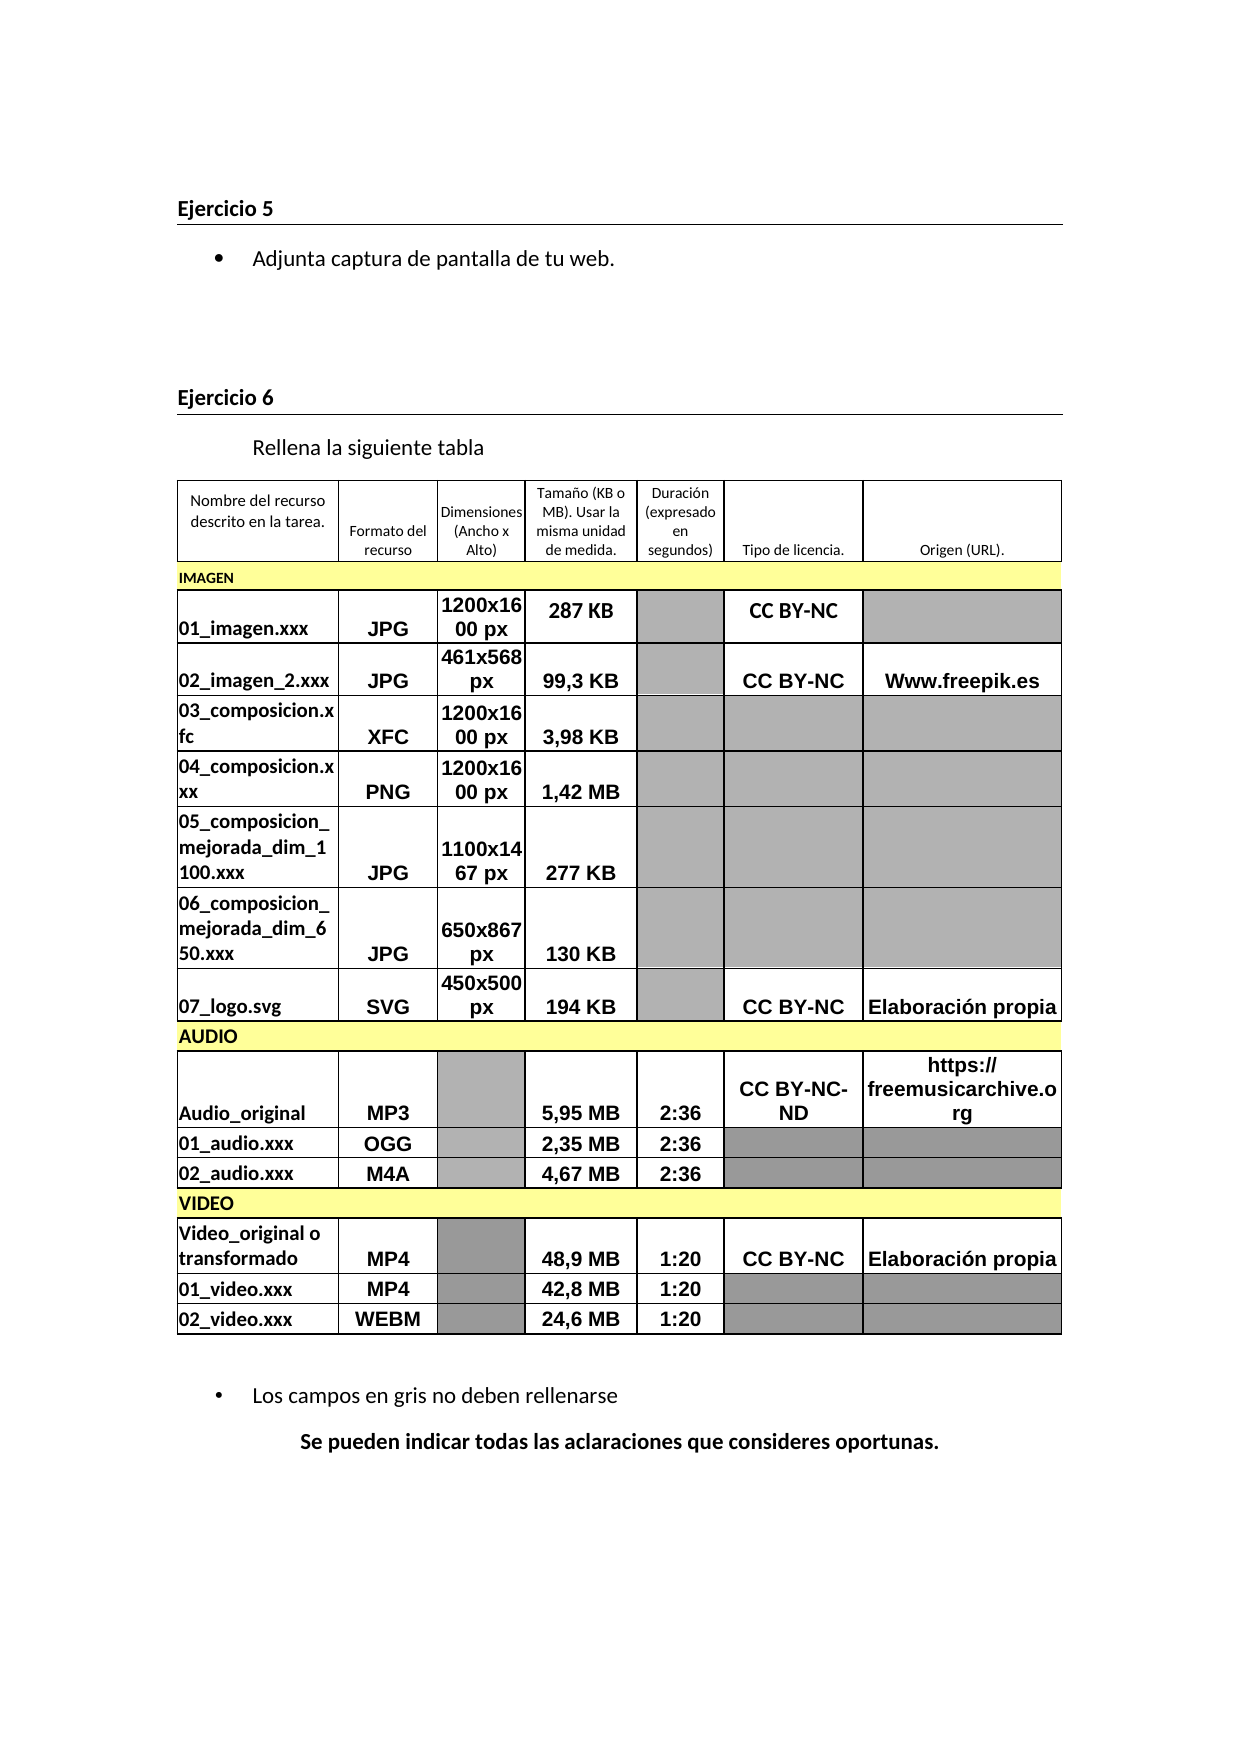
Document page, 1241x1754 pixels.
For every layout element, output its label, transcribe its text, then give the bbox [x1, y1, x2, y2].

table_cell [724, 1189, 863, 1217]
table_cell [725, 1304, 862, 1333]
table_cell 05_composicion_mejorada_dim_1100.xxx [178, 807, 338, 887]
list Rellena la siguiente tabla [252, 433, 1063, 461]
table_cell MP3 [339, 1052, 437, 1127]
table_cell 07_logo.svg [178, 969, 338, 1020]
table_cell [725, 888, 862, 967]
table_cell [864, 1158, 1061, 1187]
table_cell [438, 1304, 524, 1333]
table_cell 2:36 [638, 1052, 723, 1127]
table_cell 06_composicion_mejorada_dim_650.xxx [178, 888, 338, 967]
table_cell [438, 1022, 525, 1050]
table_header Nombre del recurso descrito en la tarea. [178, 481, 338, 561]
table_cell 2:36 [638, 1158, 723, 1187]
table_cell CC BY-NC [725, 1219, 862, 1273]
table_cell [637, 1189, 724, 1217]
table_cell [864, 1304, 1061, 1333]
table_cell 3,98 KB [526, 696, 636, 750]
table_cell 01_audio.xxx [178, 1128, 338, 1157]
table_cell 1200x1600 px [438, 696, 524, 750]
table_cell M4A [339, 1158, 437, 1187]
table_cell 02_video.xxx [178, 1304, 338, 1333]
table_cell 461x568 px [438, 644, 524, 694]
table_cell [863, 1022, 1061, 1050]
table_cell 287 KB [526, 591, 636, 642]
table_cell [638, 807, 723, 887]
table_cell 1100x1467 px [438, 807, 524, 887]
table_header Tamaño (KB o MB). Usar la misma unidad de medida. [526, 481, 636, 561]
table_cell 4,67 MB [526, 1158, 636, 1187]
table_cell 2,35 MB [526, 1128, 636, 1157]
table_cell 650x867 px [438, 888, 524, 967]
table_cell 99,3 KB [526, 644, 636, 694]
table_cell MP4 [339, 1274, 437, 1303]
table_cell JPG [339, 807, 437, 887]
table_cell [864, 752, 1061, 806]
table_cell CC BY-NC [725, 644, 862, 694]
table_cell JPG [339, 591, 437, 642]
table_cell [724, 562, 863, 589]
text Se pueden indicar todas las aclaraciones que consideres oportunas. [177, 1427, 1063, 1456]
table_cell 48,9 MB [526, 1219, 636, 1273]
table_cell [438, 1158, 524, 1187]
table_cell [638, 888, 723, 967]
list Los campos en gris no deben rellenarse [215, 1381, 1063, 1409]
table_cell 1:20 [638, 1274, 723, 1303]
table_cell 1:20 [638, 1304, 723, 1333]
table_cell [438, 1052, 524, 1127]
table_cell [637, 1022, 724, 1050]
table_cell [863, 562, 1061, 589]
table_cell IMAGEN [177, 562, 338, 589]
table_cell 24,6 MB [526, 1304, 636, 1333]
table_cell [725, 1158, 862, 1187]
table_cell [638, 591, 723, 642]
table_cell 02_audio.xxx [178, 1158, 338, 1187]
table_cell 1:20 [638, 1219, 723, 1273]
table_cell CC BY-NC [725, 969, 862, 1020]
table_header Tipo de licencia. [725, 481, 862, 561]
table_cell CC BY-NC [725, 591, 862, 642]
table_cell [863, 1189, 1061, 1217]
table_header Duración (expresado en segundos) [638, 481, 723, 561]
table_cell Audio_original [178, 1052, 338, 1127]
table_cell JPG [339, 644, 437, 694]
table_cell 42,8 MB [526, 1274, 636, 1303]
table_cell [638, 644, 723, 694]
table_header Origen (URL). [864, 481, 1061, 561]
table_cell [338, 562, 438, 589]
table_cell SVG [339, 969, 437, 1020]
table_cell 01_video.xxx [178, 1274, 338, 1303]
table_cell OGG [339, 1128, 437, 1157]
table_cell [638, 752, 723, 806]
table_cell 02_imagen_2.xxx [178, 644, 338, 694]
table_cell [438, 1128, 524, 1157]
table_header Dimensiones (Ancho x Alto) [438, 481, 524, 561]
table_header Formato del recurso [339, 481, 437, 561]
table_cell VIDEO [177, 1189, 338, 1217]
text Ejercicio 6 [177, 383, 1063, 414]
table_cell [438, 1274, 524, 1303]
table_cell [525, 1022, 637, 1050]
table_cell [525, 562, 637, 589]
table_cell AUDIO [177, 1022, 338, 1050]
table_cell [725, 1274, 862, 1303]
table_cell [724, 1022, 863, 1050]
table_cell [338, 1189, 438, 1217]
table_cell [525, 1189, 637, 1217]
table_cell [725, 1128, 862, 1157]
table_cell 03_composicion.xfc [178, 696, 338, 750]
table_cell [864, 888, 1061, 967]
table_cell [638, 696, 723, 750]
table_cell 5,95 MB [526, 1052, 636, 1127]
table_cell 1200x1600 px [438, 591, 524, 642]
table_cell Www.freepik.es [864, 644, 1061, 694]
table_cell [638, 969, 723, 1020]
table_cell [725, 752, 862, 806]
table_cell 450x500 px [438, 969, 524, 1020]
table_cell 194 KB [526, 969, 636, 1020]
table_cell [725, 696, 862, 750]
table_cell [438, 1219, 524, 1273]
table_cell Elaboración propia [864, 1219, 1061, 1273]
table_cell [438, 1189, 525, 1217]
table_cell 2:36 [638, 1128, 723, 1157]
table_cell WEBM [339, 1304, 437, 1333]
table_cell [864, 1274, 1061, 1303]
table_cell 04_composicion.xxx [178, 752, 338, 806]
table_cell 1,42 MB [526, 752, 636, 806]
table_cell [438, 562, 525, 589]
table_cell 130 KB [526, 888, 636, 967]
text Ejercicio 5 [177, 194, 1063, 224]
table_cell [864, 591, 1061, 642]
table_cell XFC [339, 696, 437, 750]
table_cell 277 KB [526, 807, 636, 887]
table_cell MP4 [339, 1219, 437, 1273]
table_cell JPG [339, 888, 437, 967]
table_cell [637, 562, 724, 589]
table_cell [338, 1022, 438, 1050]
table_cell Elaboración propia [864, 969, 1061, 1020]
table_cell [864, 1128, 1061, 1157]
table_cell https://freemusicarchive.org [864, 1052, 1061, 1127]
list Adjunta captura de pantalla de tu web. [215, 244, 1063, 272]
table_cell [864, 696, 1061, 750]
table_cell 1200x1600 px [438, 752, 524, 806]
table_cell Video_original o transformado [178, 1219, 338, 1273]
table_cell PNG [339, 752, 437, 806]
table_cell [725, 807, 862, 887]
table_cell CC BY-NC-ND [725, 1052, 862, 1127]
table_cell [864, 807, 1061, 887]
table_cell 01_imagen.xxx [178, 591, 338, 642]
